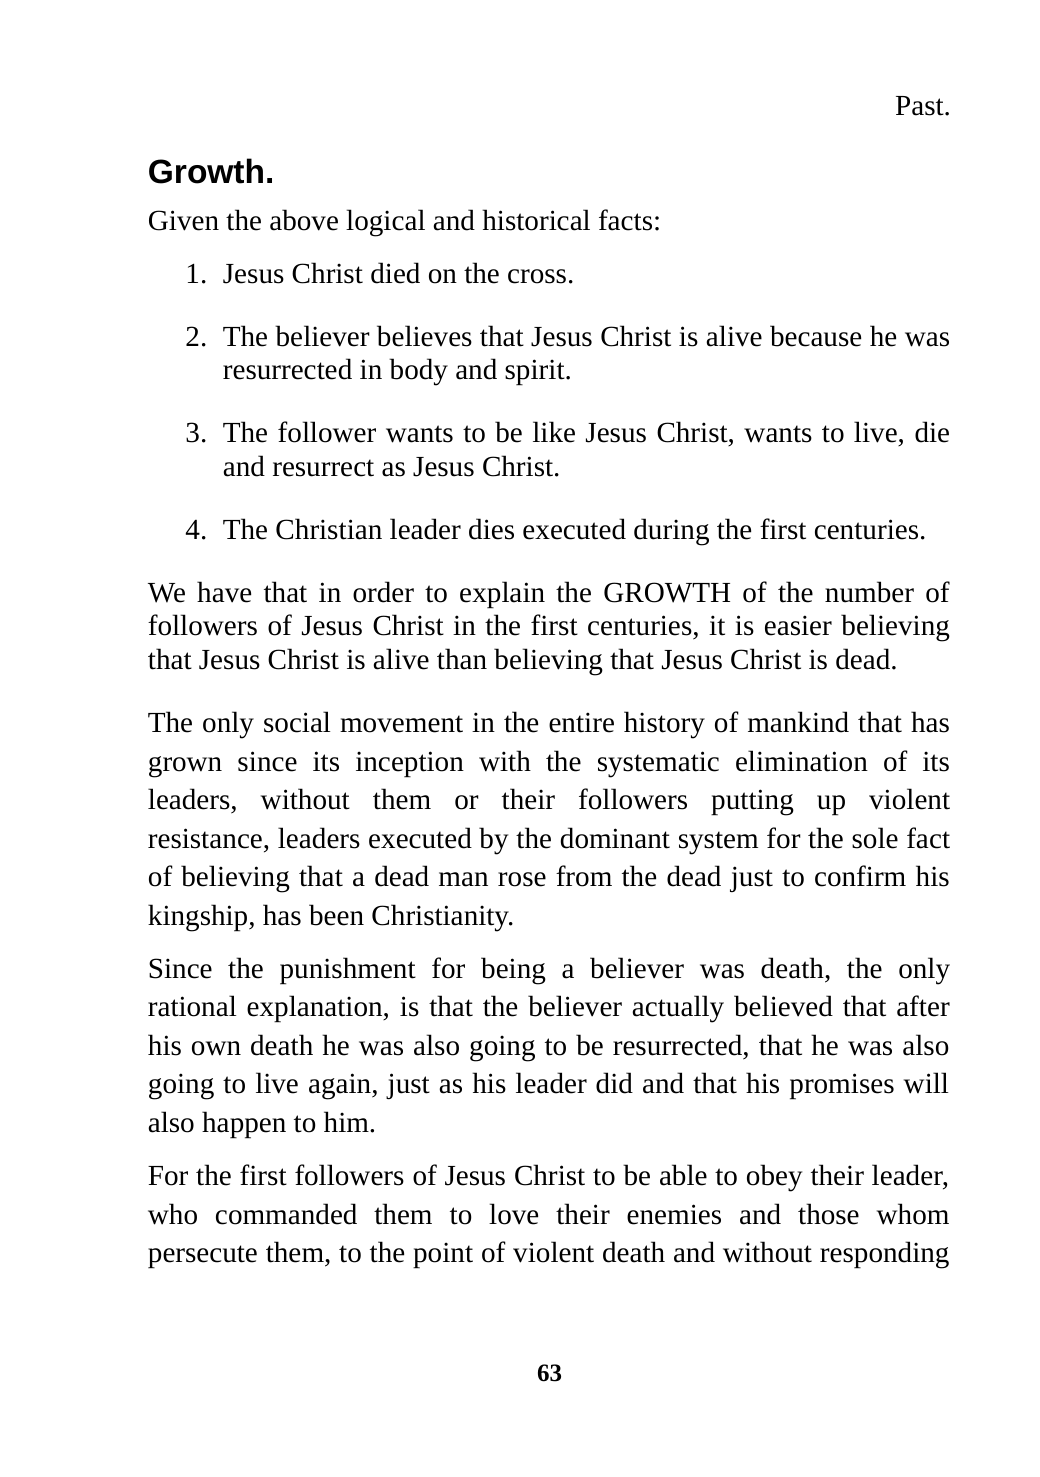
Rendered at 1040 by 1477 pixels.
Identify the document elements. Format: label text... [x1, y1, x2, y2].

text For the first followers of Jesus Christ to be able to obey their leader, who commanded them to love their enemies and those whom persecute them, to the point of violent death and without responding [148, 1158, 951, 1269]
text Given the above logical and historical facts: [148, 203, 951, 236]
text We have that in order to explain the GROWTH of the number of followers of Jesus Christ in the first centuries, it is easier believing that Jesus Christ is alive than believing that Jesus Christ is dead. [148, 575, 951, 676]
list The follower wants to be like Jesus Christ, wants to live, die and resurrect as Jesus Christ. [185, 415, 951, 482]
list The Christian leader dies executed during the first centuries. [185, 512, 951, 546]
text Since the punishment for being a believer was death, the only rational explanation, is that the believer actually believed that after his own death he was also going to be resurrected, that he was also going to live again, just as his leader did and that his promises will also happen to him. [148, 951, 951, 1139]
subtitle Growth. [148, 152, 951, 190]
list The believer believes that Jesus Christ is alive because he was resurrected in body and spirit. [185, 319, 951, 386]
text The only social movement in the entire history of mankind that has grown since its inception with the systematic elimination of its leaders, without them or their followers putting up violent resistance, leaders executed by the dominant system for the sole fact of believing that a dead man rose from the dead just to confirm his kingship, has been Christianity. [148, 705, 951, 931]
list Jesus Christ died on the cross. [185, 256, 951, 289]
